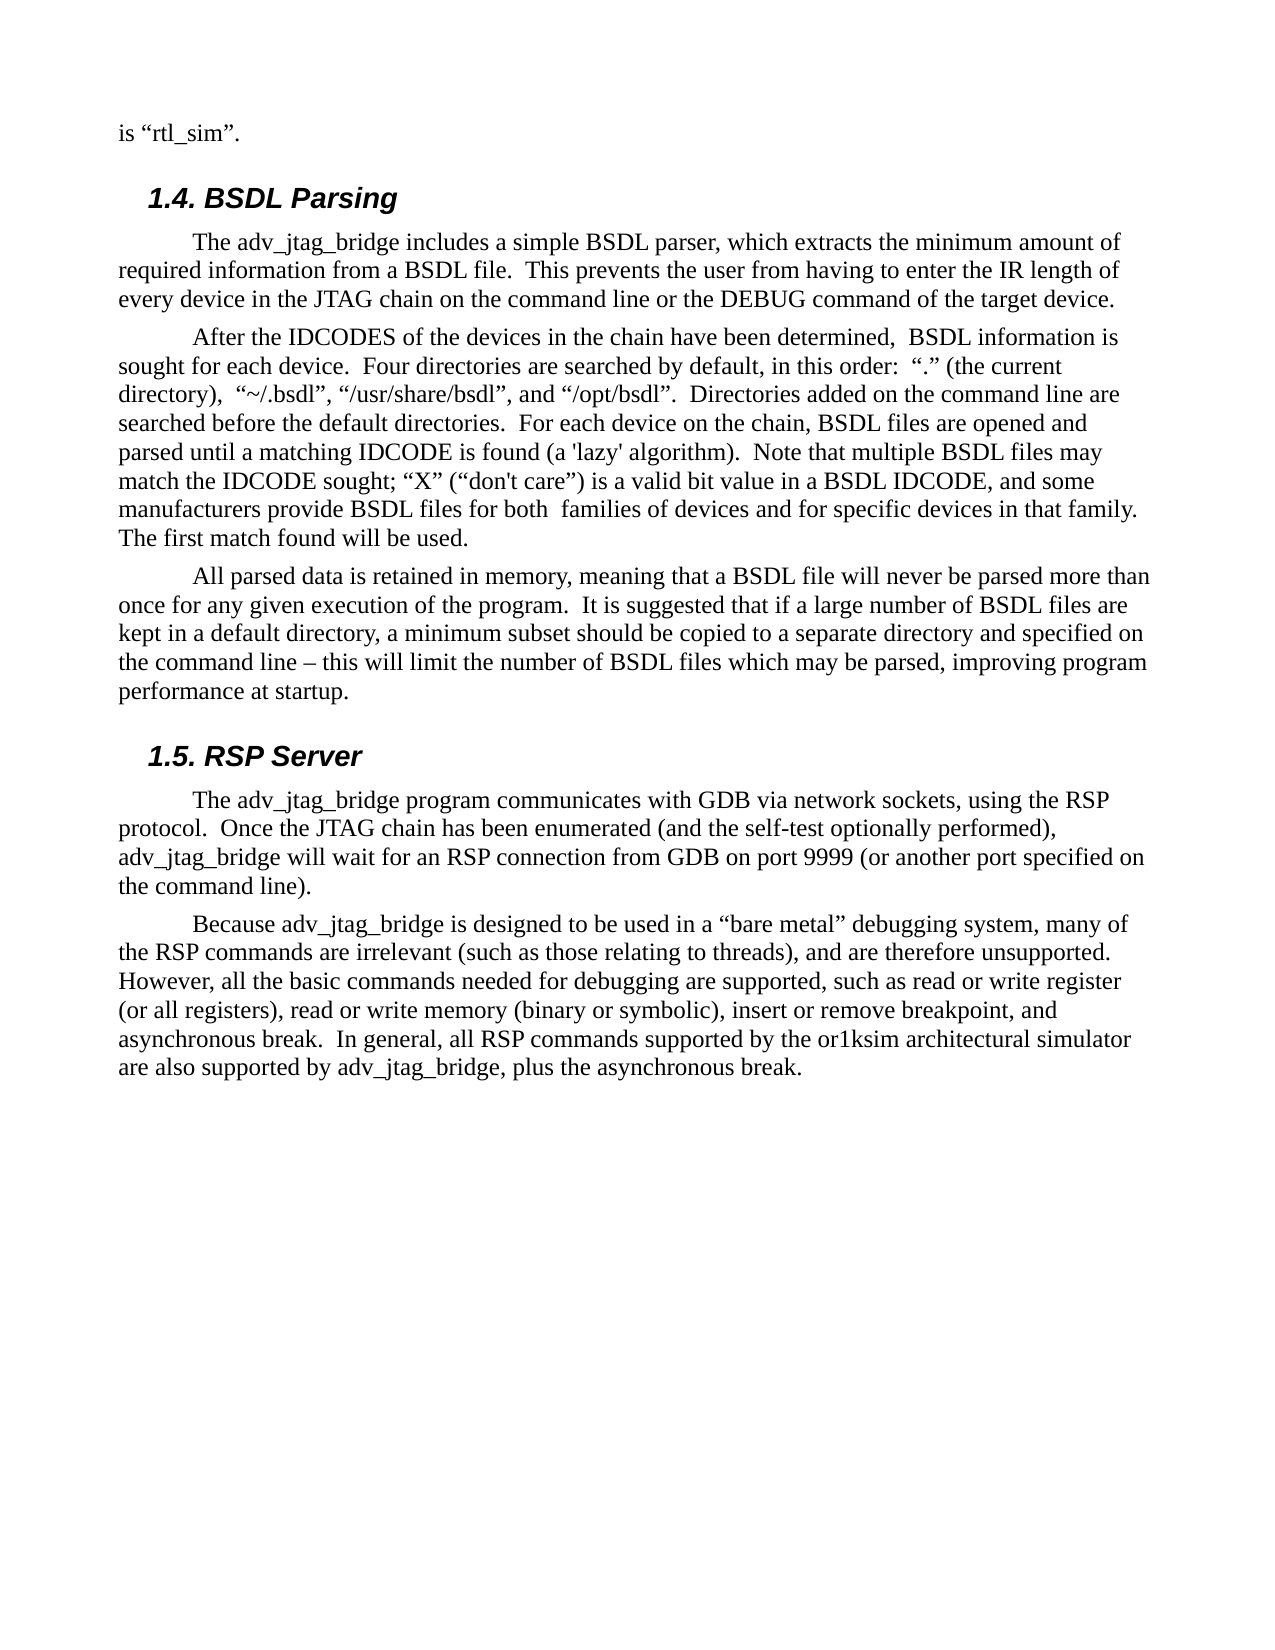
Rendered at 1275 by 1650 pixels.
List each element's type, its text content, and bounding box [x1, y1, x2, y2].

text After the IDCODES of the devices in the chain have been determined, BSDL information is sought for each device. Four directories are searched by default, in this order: “.” (the current directory), “~/.bsdl”, “/usr/share/bsdl”, and “/opt/bsdl”. Directories added on the command line are searched before the default directories. For each device on the chain, BSDL files are opened and parsed until a matching IDCODE is found (a 'lazy' algorithm). Note that multiple BSDL files may match the IDCODE sought; “X” (“don't care”) is a valid bit value in a BSDL IDCODE, and some manufacturers provide BSDL files for both families of devices and for specific devices in that family. The first match found will be used. [118, 322, 1157, 552]
text The adv_jtag_bridge includes a simple BSDL parser, which extracts the minimum amount of required information from a BSDL file. This prevents the user from having to enter the IR length of every device in the JTAG chain on the command line or the DEBUG command of the target device. [118, 227, 1157, 313]
text All parsed data is retained in memory, meaning that a BSDL file will never be parsed more than once for any given execution of the program. It is suggested that if a large number of BSDL files are kept in a default directory, a minimum subset should be copied to a separate directory and specified on the command line – this will limit the number of BSDL files which may be parsed, improving program performance at startup. [118, 561, 1157, 705]
text The adv_jtag_bridge program communicates with GDB via network sockets, using the RSP protocol. Once the JTAG chain has been enumerated (and the self-test optionally performed), adv_jtag_bridge will wait for an RSP connection from GDB on port 9999 (or another port specified on the command line). [118, 785, 1157, 900]
text is “rtl_sim”. [118, 118, 1157, 147]
subtitle RSP Server [148, 739, 1157, 772]
subtitle BSDL Parsing [148, 181, 1157, 214]
text Because adv_jtag_bridge is designed to be used in a “bare metal” debugging system, many of the RSP commands are irrelevant (such as those relating to threads), and are therefore unsupported. However, all the basic commands needed for debugging are supported, such as read or write register (or all registers), read or write memory (binary or symbolic), insert or remove breakpoint, and asynchronous break. In general, all RSP commands supported by the or1ksim architectural simulator are also supported by adv_jtag_bridge, plus the asynchronous break. [118, 909, 1157, 1081]
